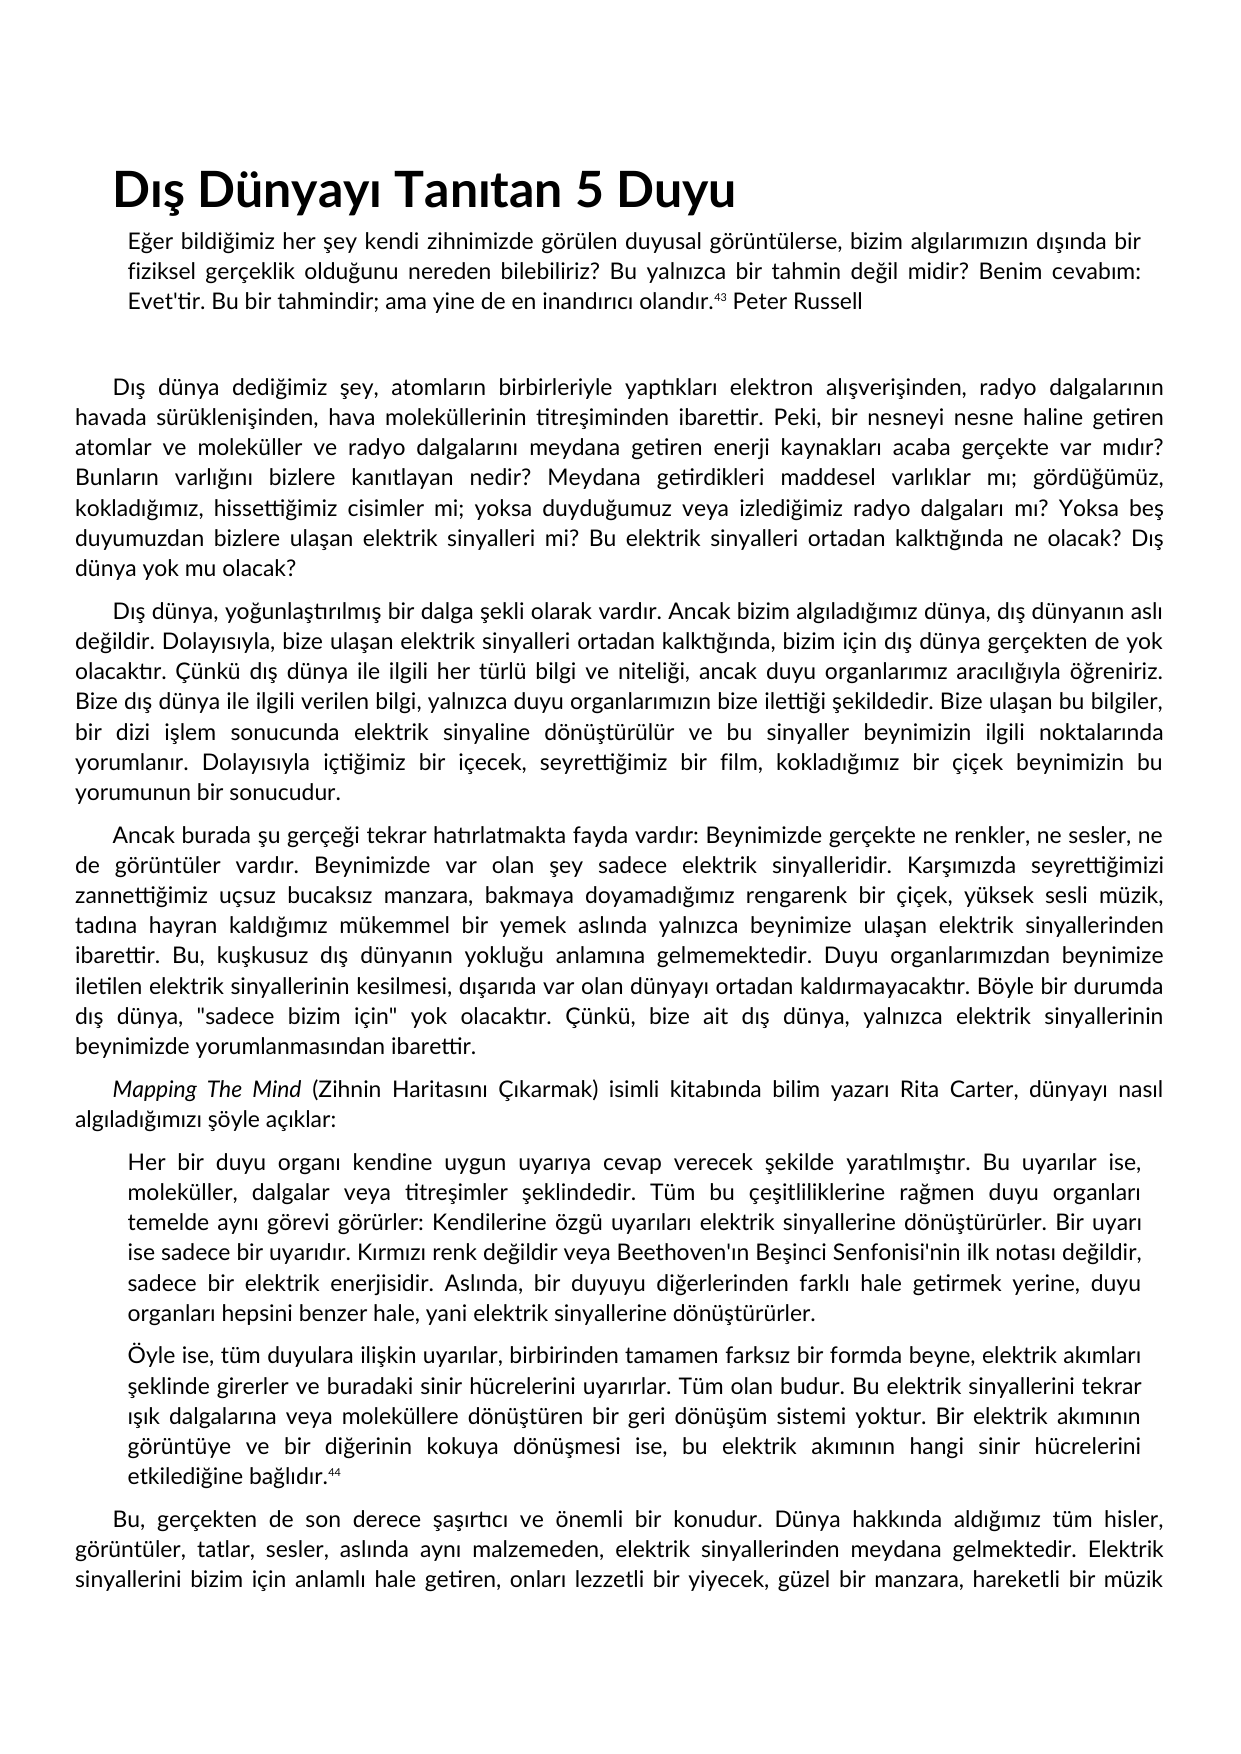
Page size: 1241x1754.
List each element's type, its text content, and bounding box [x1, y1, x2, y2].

text Mapping The Mind (Zihnin Haritasını Çıkarmak) isimli kitabında bilim yazarı Rita Carter, dünyayı nasıl algıladığımızı şöyle açıklar: [75, 1074, 1165, 1132]
text Bu, gerçekten de son derece şaşırtıcı ve önemli bir konudur. Dünya hakkında aldığımız tüm hisler, görüntüler, tatlar, sesler, aslında aynı malzemeden, elektrik sinyallerinden meydana gelmektedir. Elektrik sinyallerini bizim için anlamlı hale getiren, onları lezzetli bir yiyecek, güzel bir manzara, hareketli bir müzik [75, 1505, 1165, 1593]
text Ancak burada şu gerçeği tekrar hatırlatmakta fayda vardır: Beynimizde gerçekte ne renkler, ne sesler, ne de görüntüler vardır. Beynimizde var olan şey sadece elektrik sinyalleridir. Karşımızda seyrettiğimizi zannettiğimiz uçsuz bucaksız manzara, bakmaya doyamadığımız rengarenk bir çiçek, yüksek sesli müzik, tadına hayran kaldığımız mükemmel bir yemek aslında yalnızca beynimize ulaşan elektrik sinyallerinden ibarettir. Bu, kuşkusuz dış dünyanın yokluğu anlamına gelmemektedir. Duyu organlarımızdan beynimize iletilen elektrik sinyallerinin kesilmesi, dışarıda var olan dünyayı ortadan kaldırmayacaktır. Böyle bir durumda dış dünya, "sadece bizim için" yok olacaktır. Çünkü, bize ait dış dünya, yalnızca elektrik sinyallerinin beynimizde yorumlanmasından ibarettir. [75, 820, 1165, 1059]
text Her bir duyu organı kendine uygun uyarıya cevap verecek şekilde yaratılmıştır. Bu uyarılar ise, moleküller, dalgalar veya titreşimler şeklindedir. Tüm bu çeşitliliklerine rağmen duyu organları temelde aynı görevi görürler: Kendilerine özgü uyarıları elektrik sinyallerine dönüştürürler. Bir uyarı ise sadece bir uyarıdır. Kırmızı renk değildir veya Beethoven'ın Beşinci Senfonisi'nin ilk notası değildir, sadece bir elektrik enerjisidir. Aslında, bir duyuyu diğerlerinden farklı hale getirmek yerine, duyu organları hepsini benzer hale, yani elektrik sinyallerine dönüştürürler. [127, 1147, 1143, 1326]
text Dış dünya, yoğunlaştırılmış bir dalga şekli olarak vardır. Ancak bizim algıladığımız dünya, dış dünyanın aslı değildir. Dolayısıyla, bize ulaşan elektrik sinyalleri ortadan kalktığında, bizim için dış dünya gerçekten de yok olacaktır. Çünkü dış dünya ile ilgili her türlü bilgi ve niteliği, ancak duyu organlarımız aracılığıyla öğreniriz. Bize dış dünya ile ilgili verilen bilgi, yalnızca duyu organlarımızın bize ilettiği şekildedir. Bize ulaşan bu bilgiler, bir dizi işlem sonucunda elektrik sinyaline dönüştürülür ve bu sinyaller beynimizin ilgili noktalarında yorumlanır. Dolayısıyla içtiğimiz bir içecek, seyrettiğimiz bir film, kokladığımız bir çiçek beynimizin bu yorumunun bir sonucudur. [75, 596, 1165, 805]
text Dış dünya dediğimiz şey, atomların birbirleriyle yaptıkları elektron alışverişinden, radyo dalgalarının havada sürüklenişinden, hava moleküllerinin titreşiminden ibarettir. Peki, bir nesneyi nesne haline getiren atomlar ve moleküller ve radyo dalgalarını meydana getiren enerji kaynakları acaba gerçekte var mıdır? Bunların varlığını bizlere kanıtlayan nedir? Meydana getirdikleri maddesel varlıklar mı; gördüğümüz, kokladığımız, hissettiğimiz cisimler mi; yoksa duyduğumuz veya izlediğimiz radyo dalgaları mı? Yoksa beş duyumuzdan bizlere ulaşan elektrik sinyalleri mi? Bu elektrik sinyalleri ortadan kalktığında ne olacak? Dış dünya yok mu olacak? [75, 372, 1165, 581]
text Eğer bildiğimiz her şey kendi zihnimizde görülen duyusal görüntülerse, bizim algılarımızın dışında bir fiziksel gerçeklik olduğunu nereden bilebiliriz? Bu yalnızca bir tahmin değil midir? Benim cevabım: Evet'tir. Bu bir tahmindir; ama yine de en inandırıcı olandır.43 Peter Russell [127, 227, 1143, 314]
text Öyle ise, tüm duyulara ilişkin uyarılar, birbirinden tamamen farksız bir formda beyne, elektrik akımları şeklinde girerler ve buradaki sinir hücrelerini uyarırlar. Tüm olan budur. Bu elektrik sinyallerini tekrar ışık dalgalarına veya moleküllere dönüştüren bir geri dönüşüm sistemi yoktur. Bir elektrik akımının görüntüye ve bir diğerinin kokuya dönüşmesi ise, bu elektrik akımının hangi sinir hücrelerini etkilediğine bağlıdır.44 [127, 1341, 1143, 1489]
subtitle Dış Dünyayı Tanıtan 5 Duyu [112, 158, 1165, 218]
